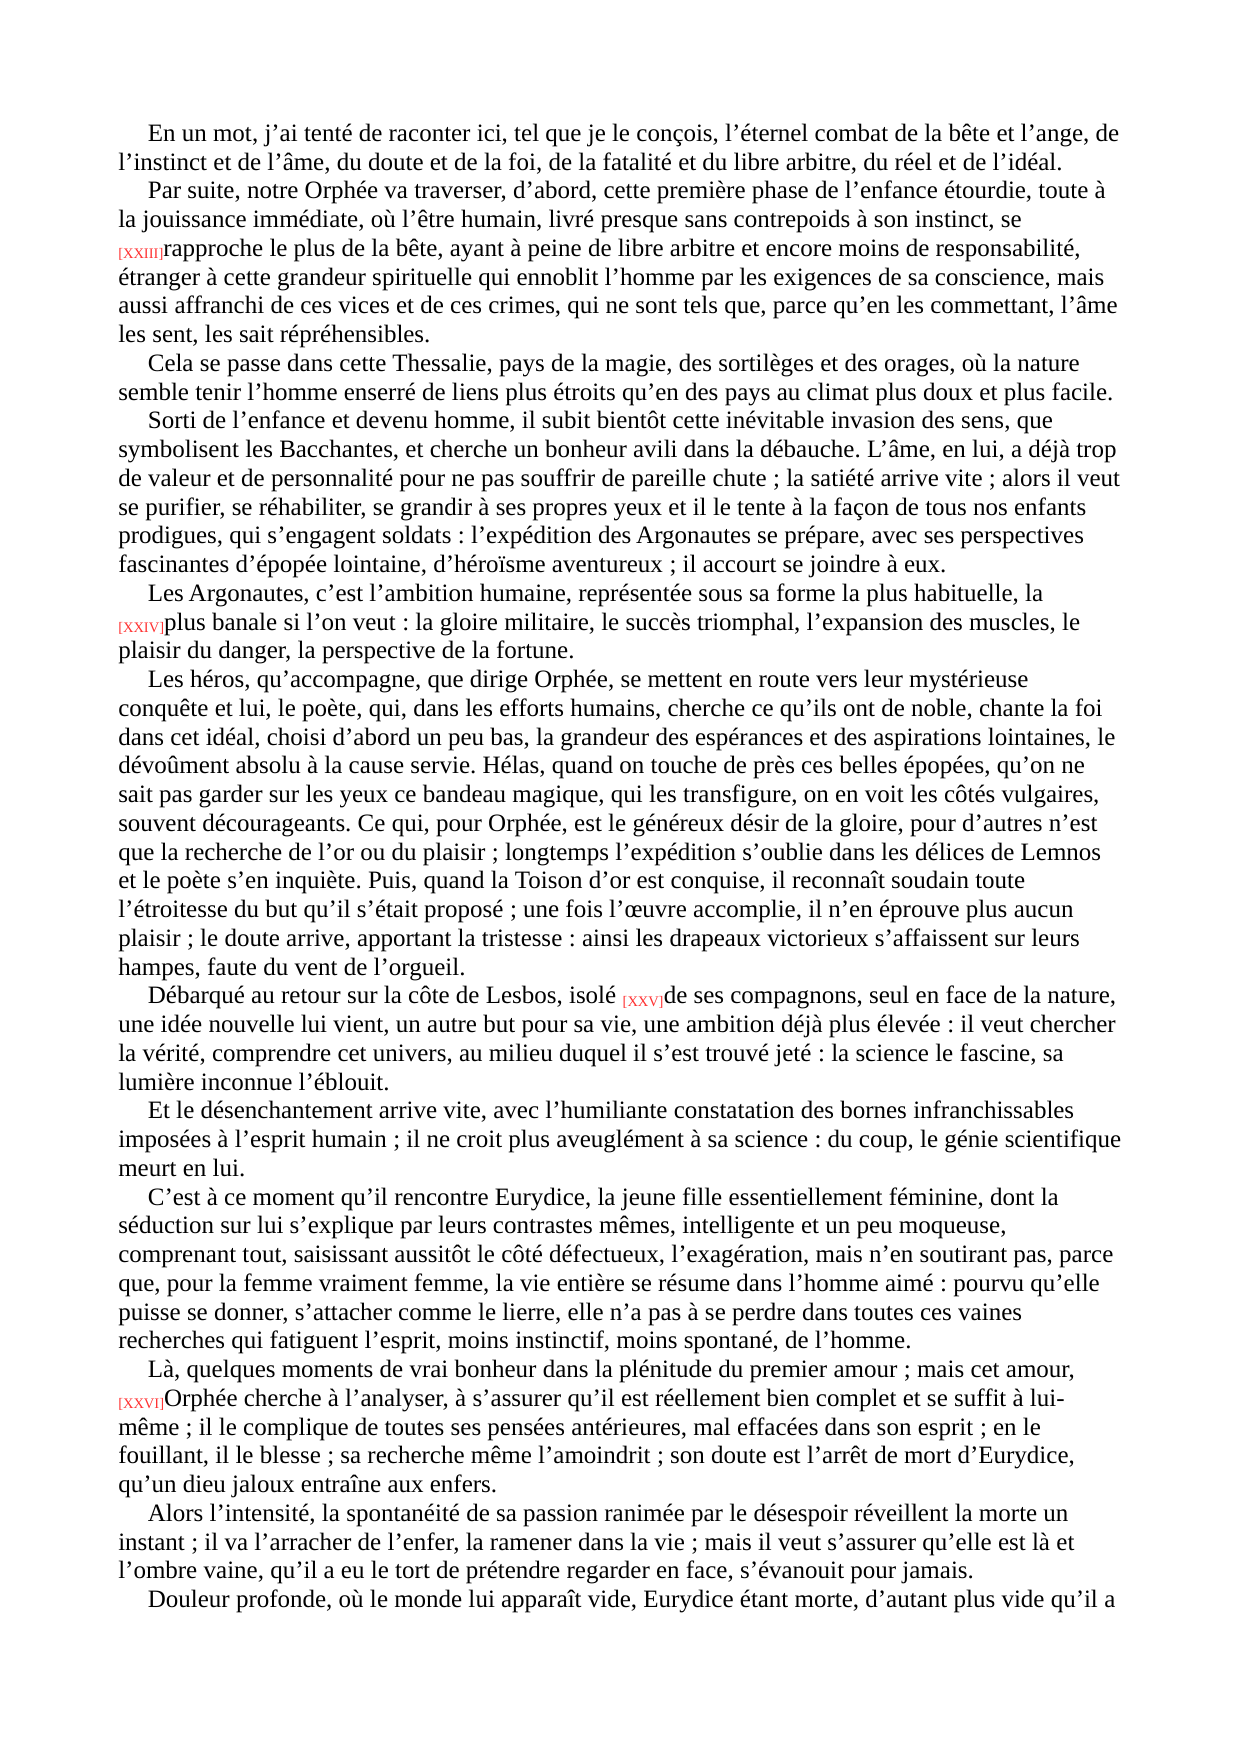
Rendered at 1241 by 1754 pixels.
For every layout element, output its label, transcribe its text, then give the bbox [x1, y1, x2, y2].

text Les Argonautes, c’est l’ambition humaine, représentée sous sa forme la plus habituelle, la [XXIV]plus banale si l’on veut : la gloire militaire, le succès triomphal, l’expansion des muscles, le plaisir du danger, la perspective de la fortune. [118, 578, 1122, 664]
text Cela se passe dans cette Thessalie, pays de la magie, des sortilèges et des orages, où la nature semble tenir l’homme enserré de liens plus étroits qu’en des pays au climat plus doux et plus facile. [118, 348, 1122, 406]
text Débarqué au retour sur la côte de Lesbos, isolé [XXV]de ses compagnons, seul en face de la nature, une idée nouvelle lui vient, un autre but pour sa vie, une ambition déjà plus élevée : il veut chercher la vérité, comprendre cet univers, au milieu duquel il s’est trouvé jeté : la science le fascine, sa lumière inconnue l’éblouit. [118, 981, 1122, 1096]
text Douleur profonde, où le monde lui apparaît vide, Eurydice étant morte, d’autant plus vide qu’il a [118, 1584, 1122, 1613]
text Par suite, notre Orphée va traverser, d’abord, cette première phase de l’enfance étourdie, toute à la jouissance immédiate, où l’être humain, livré presque sans contrepoids à son instinct, se [XXIII]rapproche le plus de la bête, ayant à peine de libre arbitre et encore moins de responsabilité, étranger à cette grandeur spirituelle qui ennoblit l’homme par les exigences de sa conscience, mais aussi affranchi de ces vices et de ces crimes, qui ne sont tels que, parce qu’en les commettant, l’âme les sent, les sait répréhensibles. [118, 176, 1122, 348]
text Les héros, qu’accompagne, que dirige Orphée, se mettent en route vers leur mystérieuse conquête et lui, le poète, qui, dans les efforts humains, cherche ce qu’ils ont de noble, chante la foi dans cet idéal, choisi d’abord un peu bas, la grandeur des espérances et des aspirations lointaines, le dévoûment absolu à la cause servie. Hélas, quand on touche de près ces belles épopées, qu’on ne sait pas garder sur les yeux ce bandeau magique, qui les transfigure, on en voit les côtés vulgaires, souvent décourageants. Ce qui, pour Orphée, est le généreux désir de la gloire, pour d’autres n’est que la recherche de l’or ou du plaisir ; longtemps l’expédition s’oublie dans les délices de Lemnos et le poète s’en inquiète. Puis, quand la Toison d’or est conquise, il reconnaît soudain toute l’étroitesse du but qu’il s’était proposé ; une fois l’œuvre accomplie, il n’en éprouve plus aucun plaisir ; le doute arrive, apportant la tristesse : ainsi les drapeaux victorieux s’affaissent sur leurs hampes, faute du vent de l’orgueil. [118, 664, 1122, 981]
text Sorti de l’enfance et devenu homme, il subit bientôt cette inévitable invasion des sens, que symbolisent les Bacchantes, et cherche un bonheur avili dans la débauche. L’âme, en lui, a déjà trop de valeur et de personnalité pour ne pas souffrir de pareille chute ; la satiété arrive vite ; alors il veut se purifier, se réhabiliter, se grandir à ses propres yeux et il le tente à la façon de tous nos enfants prodigues, qui s’engagent soldats : l’expédition des Argonautes se prépare, avec ses perspectives fascinantes d’épopée lointaine, d’héroïsme aventureux ; il accourt se joindre à eux. [118, 406, 1122, 578]
text C’est à ce moment qu’il rencontre Eurydice, la jeune fille essentiellement féminine, dont la séduction sur lui s’explique par leurs contrastes mêmes, intelligente et un peu moqueuse, comprenant tout, saisissant aussitôt le côté défectueux, l’exagération, mais n’en soutirant pas, parce que, pour la femme vraiment femme, la vie entière se résume dans l’homme aimé : pourvu qu’elle puisse se donner, s’attacher comme le lierre, elle n’a pas à se perdre dans toutes ces vaines recherches qui fatiguent l’esprit, moins instinctif, moins spontané, de l’homme. [118, 1182, 1122, 1354]
text En un mot, j’ai tenté de raconter ici, tel que je le conçois, l’éternel combat de la bête et l’ange, de l’instinct et de l’âme, du doute et de la foi, de la fatalité et du libre arbitre, du réel et de l’idéal. [118, 118, 1122, 176]
text Là, quelques moments de vrai bonheur dans la plénitude du premier amour ; mais cet amour, [XXVI]Orphée cherche à l’analyser, à s’assurer qu’il est réellement bien complet et se suffit à lui-même ; il le complique de toutes ses pensées antérieures, mal effacées dans son esprit ; en le fouillant, il le blesse ; sa recherche même l’amoindrit ; son doute est l’arrêt de mort d’Eurydice, qu’un dieu jaloux entraîne aux enfers. [118, 1354, 1122, 1498]
text Alors l’intensité, la spontanéité de sa passion ranimée par le désespoir réveillent la morte un instant ; il va l’arracher de l’enfer, la ramener dans la vie ; mais il veut s’assurer qu’elle est là et l’ombre vaine, qu’il a eu le tort de prétendre regarder en face, s’évanouit pour jamais. [118, 1498, 1122, 1584]
text Et le désenchantement arrive vite, avec l’humiliante constatation des bornes infranchissables imposées à l’esprit humain ; il ne croit plus aveuglément à sa science : du coup, le génie scientifique meurt en lui. [118, 1096, 1122, 1182]
